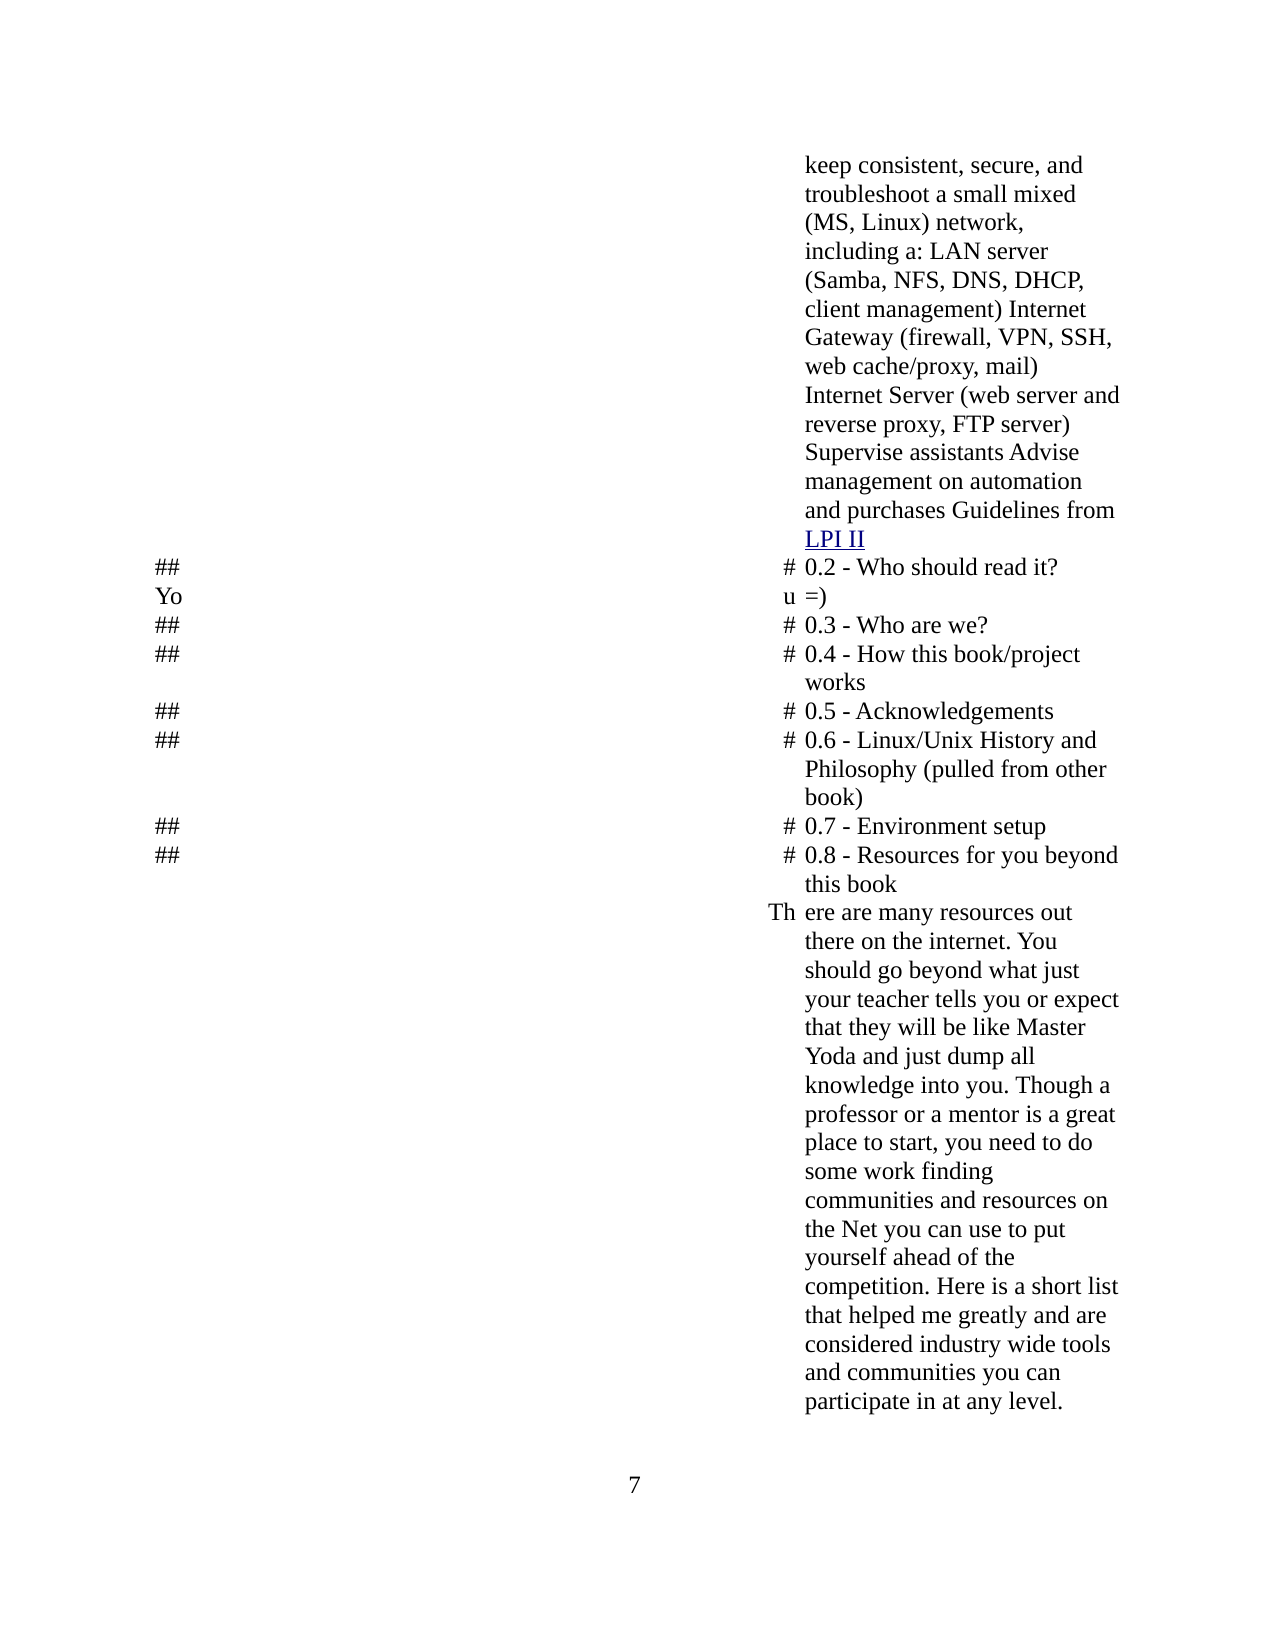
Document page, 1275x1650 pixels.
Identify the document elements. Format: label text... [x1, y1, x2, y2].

table_cell 0.6 - Linux/Unix History and Philosophy (pulled from other book) [800, 725, 1125, 811]
table_cell =) [800, 581, 1125, 610]
table_cell # [475, 811, 800, 840]
table_cell 0.3 - Who are we? [800, 610, 1125, 639]
table_cell [150, 898, 475, 1415]
table_cell [475, 150, 800, 552]
table_cell 0.2 - Who should read it? [800, 553, 1125, 581]
table_cell 0.7 - Environment setup [800, 811, 1125, 840]
table_cell Yo [150, 581, 475, 610]
table_cell # [475, 610, 800, 639]
table_cell ## [150, 696, 475, 725]
table_cell # [475, 553, 800, 581]
table_cell ## [150, 553, 475, 581]
table_cell [150, 150, 475, 552]
table_cell 0.5 - Acknowledgements [800, 696, 1125, 725]
table_cell ## [150, 639, 475, 696]
table_cell ## [150, 811, 475, 840]
table_cell keep consistent, secure, and troubleshoot a small mixed (MS, Linux) network, including a: LAN server (Samba, NFS, DNS, DHCP, client management) Internet Gateway (firewall, VPN, SSH, web cache/proxy, mail) Internet Server (web server and reverse proxy, FTP server) Supervise assistants Advise management on automation and purchases Guidelines from LPI II [800, 150, 1125, 552]
table_cell ere are many resources out there on the internet. You should go beyond what just your teacher tells you or expect that they will be like Master Yoda and just dump all knowledge into you. Though a professor or a mentor is a great place to start, you need to do some work finding communities and resources on the Net you can use to put yourself ahead of the competition. Here is a short list that helped me greatly and are considered industry wide tools and communities you can participate in at any level. [800, 898, 1125, 1415]
table_cell 0.4 - How this book/project works [800, 639, 1125, 696]
table_cell ## [150, 725, 475, 811]
table_cell 0.8 - Resources for you beyond this book [800, 840, 1125, 897]
table_cell # [475, 840, 800, 897]
table_cell ## [150, 840, 475, 897]
table_cell Th [475, 898, 800, 1415]
table_cell # [475, 696, 800, 725]
table_cell # [475, 725, 800, 811]
table_cell ## [150, 610, 475, 639]
table_cell u [475, 581, 800, 610]
table_cell # [475, 639, 800, 696]
